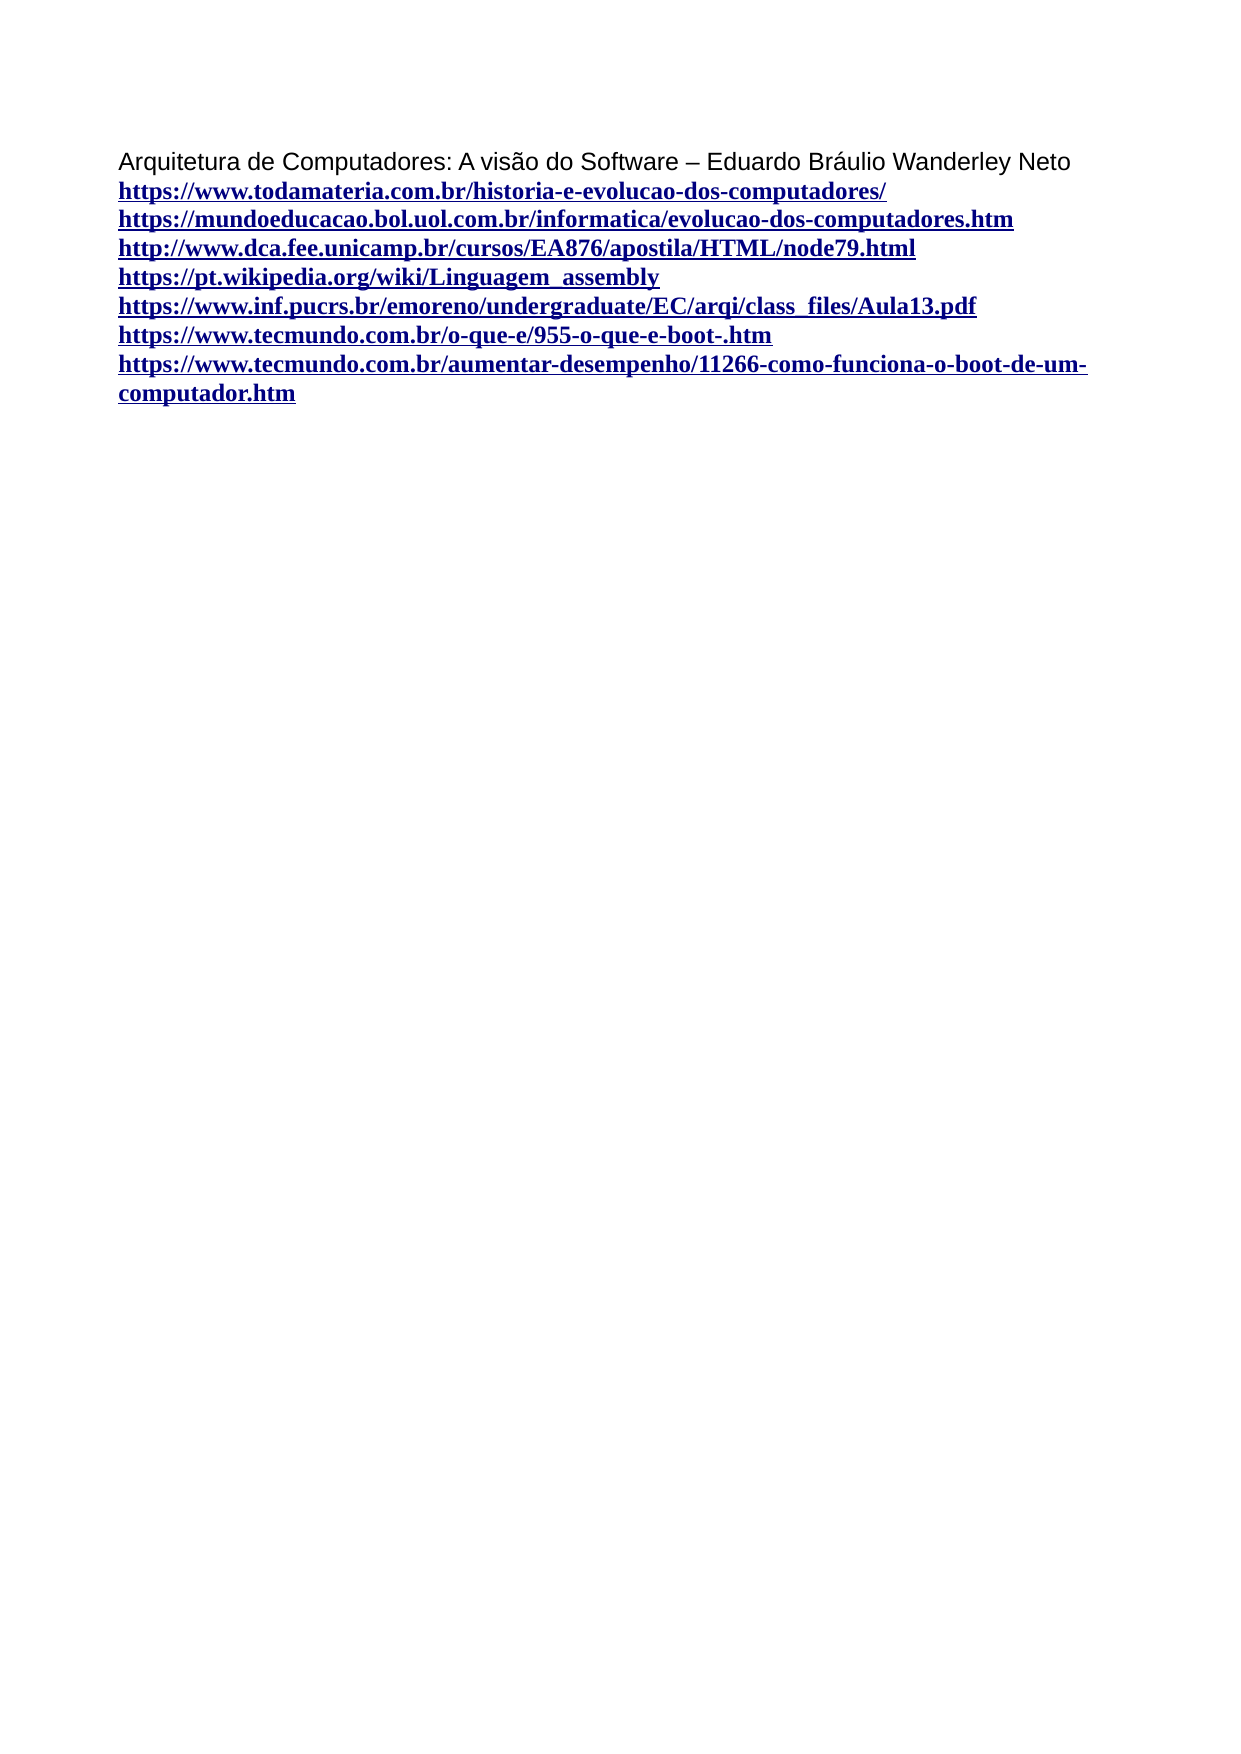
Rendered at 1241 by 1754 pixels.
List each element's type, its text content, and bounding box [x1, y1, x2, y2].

text https://www.tecmundo.com.br/o-que-e/955-o-que-e-boot-.htm [118, 320, 1122, 349]
text https://pt.wikipedia.org/wiki/Linguagem_assembly [118, 262, 1122, 291]
text https://mundoeducacao.bol.uol.com.br/informatica/evolucao-dos-computadores.htm [118, 204, 1122, 233]
text Arquitetura de Computadores: A visão do Software – Eduardo Bráulio Wanderley Neto [118, 147, 1122, 176]
text https://www.inf.pucrs.br/emoreno/undergraduate/EC/arqi/class_files/Aula13.pdf [118, 291, 1122, 320]
text https://www.tecmundo.com.br/aumentar-desempenho/11266-como-funciona-o-boot-de-um-computador.htm [118, 349, 1122, 406]
text https://www.todamateria.com.br/historia-e-evolucao-dos-computadores/ [118, 176, 1122, 204]
text http://www.dca.fee.unicamp.br/cursos/EA876/apostila/HTML/node79.html [118, 233, 1122, 262]
